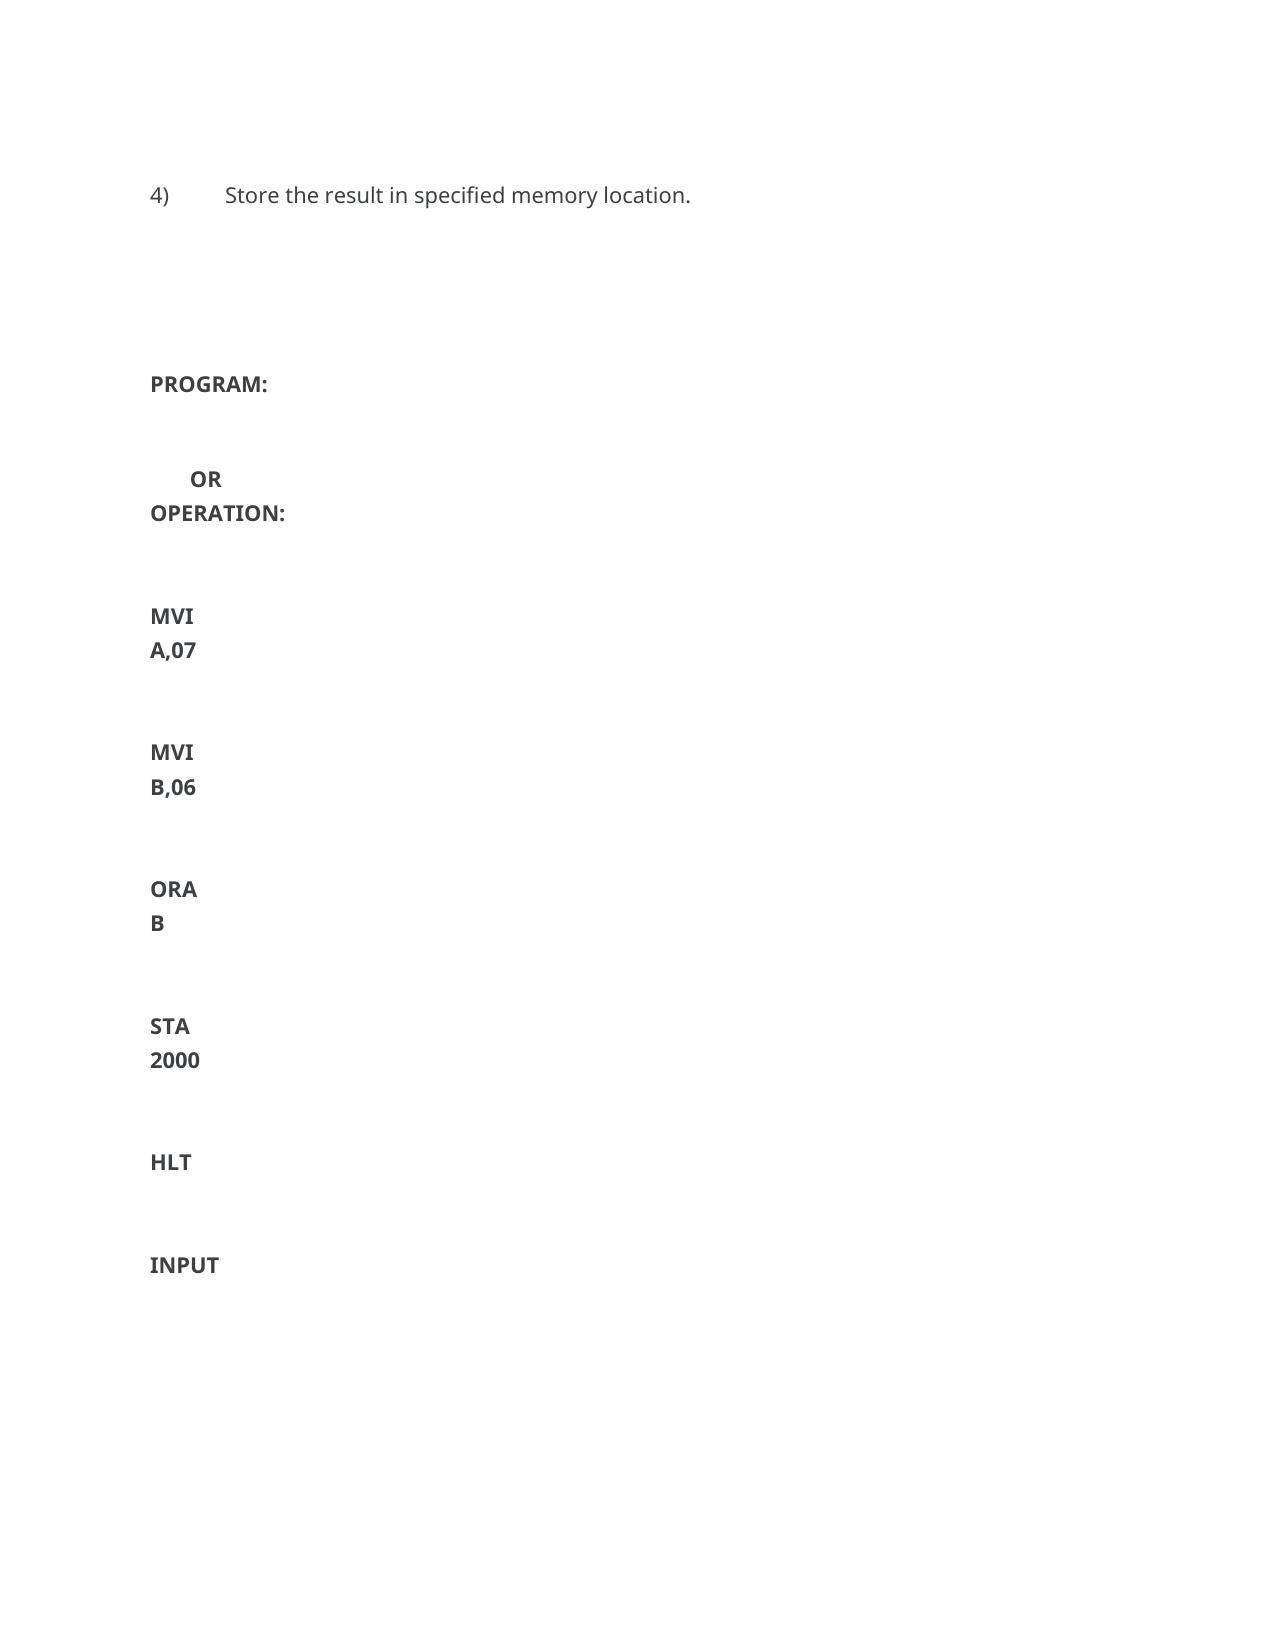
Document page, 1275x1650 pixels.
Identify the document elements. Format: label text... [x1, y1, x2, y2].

text ORA [150, 874, 1125, 904]
text STA [150, 1011, 1125, 1040]
text OR [150, 464, 1125, 494]
text 2000 [150, 1045, 1125, 1074]
text B,06 [150, 771, 1125, 801]
text MVI [150, 737, 1125, 767]
text 4) Store the result in specified memory location. [150, 180, 1125, 210]
text B [150, 908, 1125, 938]
text HLT [150, 1147, 1125, 1177]
text OPERATION: [150, 498, 1125, 528]
text INPUT [150, 1250, 1125, 1279]
text MVI [150, 601, 1125, 630]
text A,07 [150, 635, 1125, 664]
text PROGRAM: [150, 369, 1125, 399]
